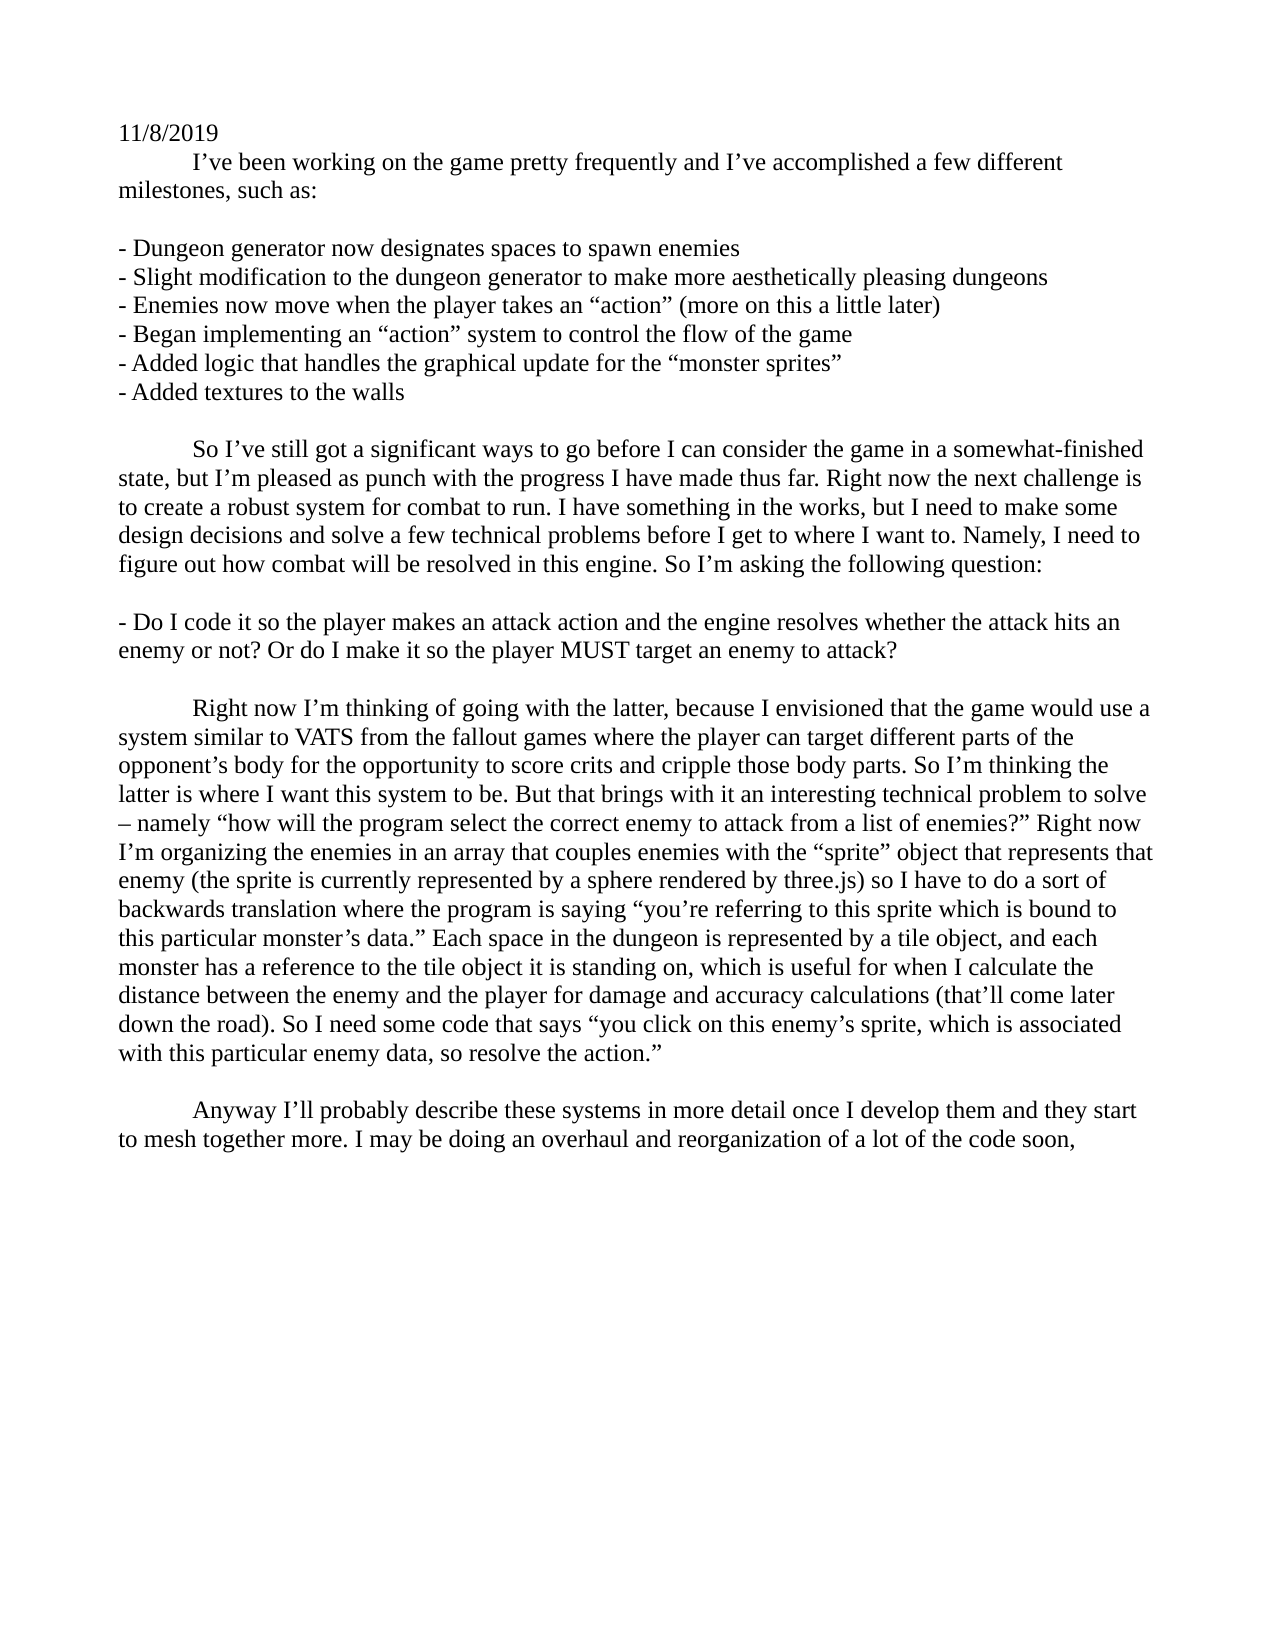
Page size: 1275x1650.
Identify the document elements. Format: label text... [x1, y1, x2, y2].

text Anyway I’ll probably describe these systems in more detail once I develop them and they start to mesh together more. I may be doing an overhaul and reorganization of a lot of the code soon, [118, 1096, 1157, 1153]
text - Enemies now move when the player takes an “action” (more on this a little later) [118, 291, 1157, 319]
text I’ve been working on the game pretty frequently and I’ve accomplished a few different milestones, such as: [118, 147, 1157, 204]
text - Added logic that handles the graphical update for the “monster sprites” [118, 348, 1157, 377]
text - Began implementing an “action” system to control the flow of the game [118, 319, 1157, 348]
text Right now I’m thinking of going with the latter, because I envisioned that the game would use a system similar to VATS from the fallout games where the player can target different parts of the opponent’s body for the opportunity to score crits and cripple those body parts. So I’m thinking the latter is where I want this system to be. But that brings with it an interesting technical problem to solve – namely “how will the program select the correct enemy to attack from a list of enemies?” Right now I’m organizing the enemies in an array that couples enemies with the “sprite” object that represents that enemy (the sprite is currently represented by a sphere rendered by three.js) so I have to do a sort of backwards translation where the program is saying “you’re referring to this sprite which is bound to this particular monster’s data.” Each space in the dungeon is represented by a tile object, and each monster has a reference to the tile object it is standing on, which is useful for when I calculate the distance between the enemy and the player for damage and accuracy calculations (that’ll come later down the road). So I need some code that says “you click on this enemy’s sprite, which is associated with this particular enemy data, so resolve the action.” [118, 693, 1157, 1067]
text - Do I code it so the player makes an attack action and the engine resolves whether the attack hits an enemy or not? Or do I make it so the player MUST target an enemy to attack? [118, 607, 1157, 664]
text - Slight modification to the dungeon generator to make more aesthetically pleasing dungeons [118, 262, 1157, 291]
text - Added textures to the walls [118, 377, 1157, 406]
text - Dungeon generator now designates spaces to spawn enemies [118, 233, 1157, 262]
text 11/8/2019 [118, 118, 1157, 147]
text So I’ve still got a significant ways to go before I can consider the game in a somewhat-finished state, but I’m pleased as punch with the progress I have made thus far. Right now the next challenge is to create a robust system for combat to run. I have something in the works, but I need to make some design decisions and solve a few technical problems before I get to where I want to. Namely, I need to figure out how combat will be resolved in this engine. So I’m asking the following question: [118, 434, 1157, 578]
